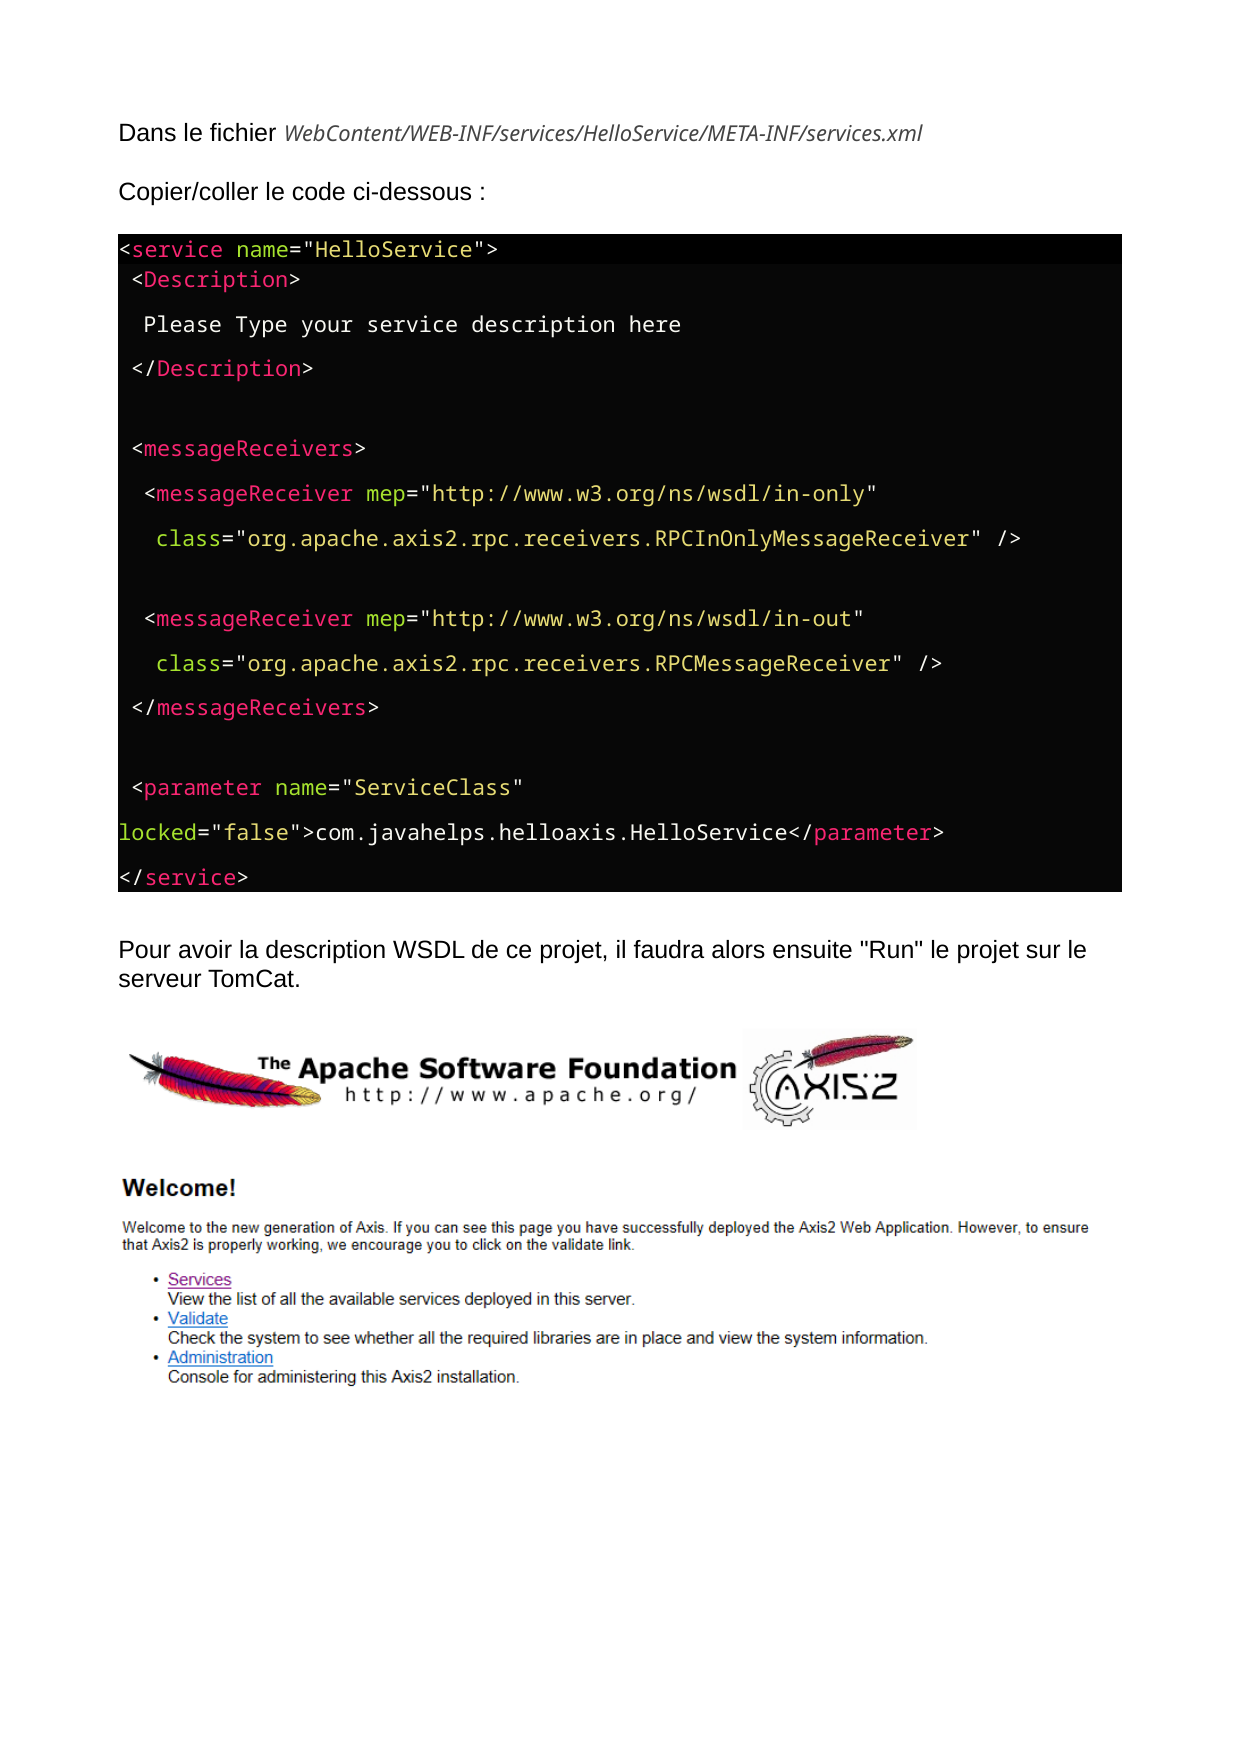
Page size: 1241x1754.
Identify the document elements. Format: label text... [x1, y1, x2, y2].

text <parameter name="ServiceClass" locked="false">com.javahelps.helloaxis.HelloService</parameter> [118, 772, 1122, 847]
text <Description> [118, 264, 1122, 294]
text class="org.apache.axis2.rpc.receivers.RPCInOnlyMessageReceiver" /> [118, 523, 1122, 553]
text class="org.apache.axis2.rpc.receivers.RPCMessageReceiver" /> [118, 648, 1122, 677]
text </Description> [118, 353, 1122, 383]
text <messageReceiver mep="http://www.w3.org/ns/wsdl/in-out" [118, 603, 1122, 633]
text Dans le fichier WebContent/WEB-INF/services/HelloService/META-INF/services.xml [118, 118, 1122, 148]
text <service name="HelloService"> [118, 234, 1122, 264]
text <messageReceiver mep="http://www.w3.org/ns/wsdl/in-only" [118, 478, 1122, 508]
text Copier/coller le code ci-dessous : [118, 177, 1122, 205]
text Pour avoir la description WSDL de ce projet, il faudra alors ensuite "Run" le projet sur le serveur TomCat. [118, 935, 1122, 993]
text </service> [118, 862, 1122, 892]
text Please Type your service description here [118, 309, 1122, 338]
text </messageReceivers> [118, 692, 1122, 722]
text <messageReceivers> [118, 433, 1122, 463]
